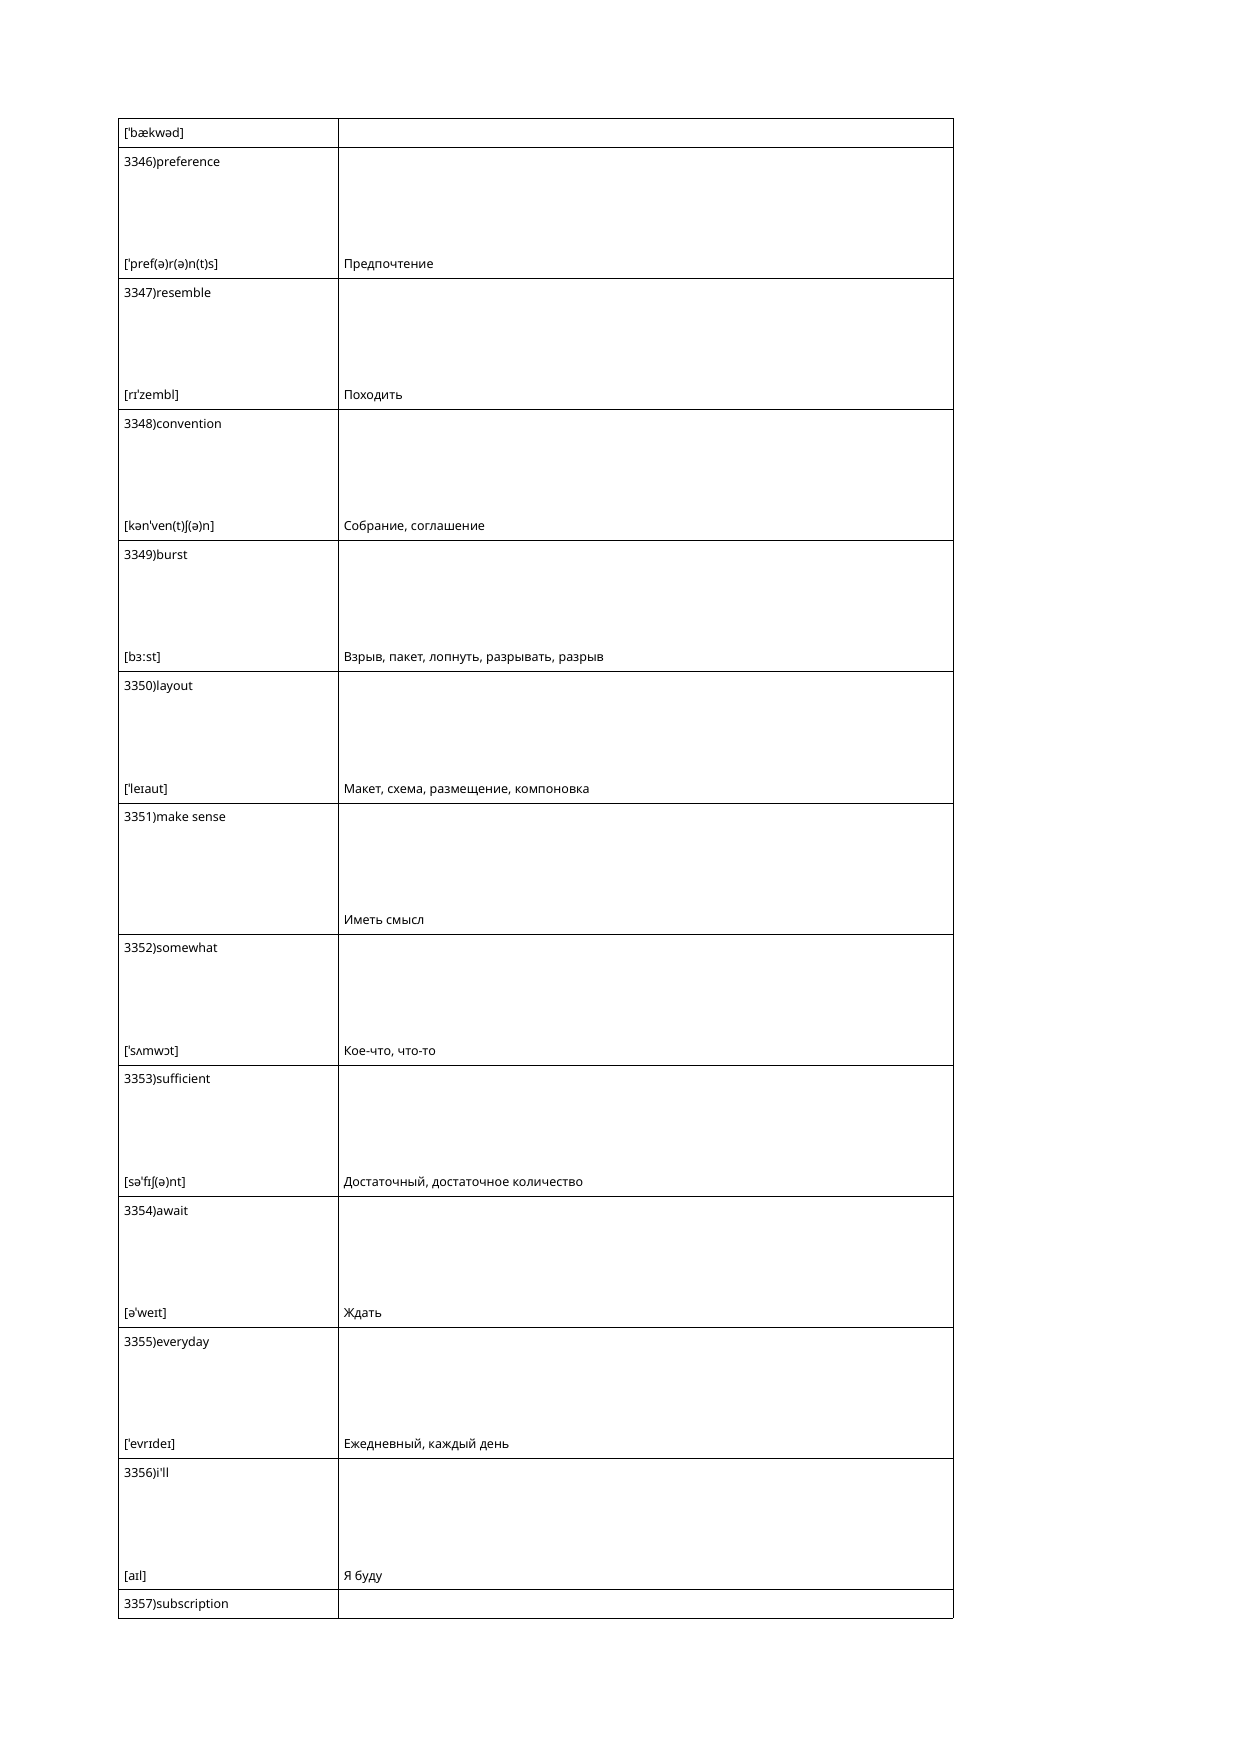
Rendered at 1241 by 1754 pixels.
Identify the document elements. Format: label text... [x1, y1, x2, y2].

table_cell Походить [339, 279, 953, 409]
table_cell [339, 1590, 953, 1618]
table_cell 3346)preference [ˈpref(ə)r(ə)n(t)s] [119, 148, 338, 278]
table_cell 3357)subscription [119, 1590, 338, 1618]
table_cell Кое-что, что-то [339, 935, 953, 1065]
table_cell 3349)burst [bɜːst] [119, 541, 338, 671]
table_cell 3351)make sense [119, 804, 338, 934]
table_cell 3352)somewhat [ˈsʌmwɔt] [119, 935, 338, 1065]
table_cell 3355)everyday [ˈevrɪdeɪ] [119, 1328, 338, 1458]
table_cell Взрыв, пакет, лопнуть, разрывать, разрыв [339, 541, 953, 671]
table_cell 3356)i'll [aɪl] [119, 1459, 338, 1589]
table_cell Я буду [339, 1459, 953, 1589]
table_cell Предпочтение [339, 148, 953, 278]
table_cell [339, 119, 953, 147]
table_cell [ˈbækwəd] [119, 119, 338, 147]
table_cell Достаточный, достаточное количество [339, 1066, 953, 1196]
table_cell 3347)resemble [rɪˈzembl] [119, 279, 338, 409]
table_cell 3354)await [əˈweɪt] [119, 1197, 338, 1327]
table_cell 3348)convention [kənˈven(t)ʃ(ə)n] [119, 410, 338, 540]
table_cell Иметь смысл [339, 804, 953, 934]
table_cell 3353)sufficient [səˈfɪʃ(ə)nt] [119, 1066, 338, 1196]
table_cell 3350)layout [ˈleɪaut] [119, 672, 338, 802]
table_cell Ждать [339, 1197, 953, 1327]
table_cell Ежедневный, каждый день [339, 1328, 953, 1458]
table_cell Собрание, соглашение [339, 410, 953, 540]
table_cell Макет, схема, размещение, компоновка [339, 672, 953, 802]
